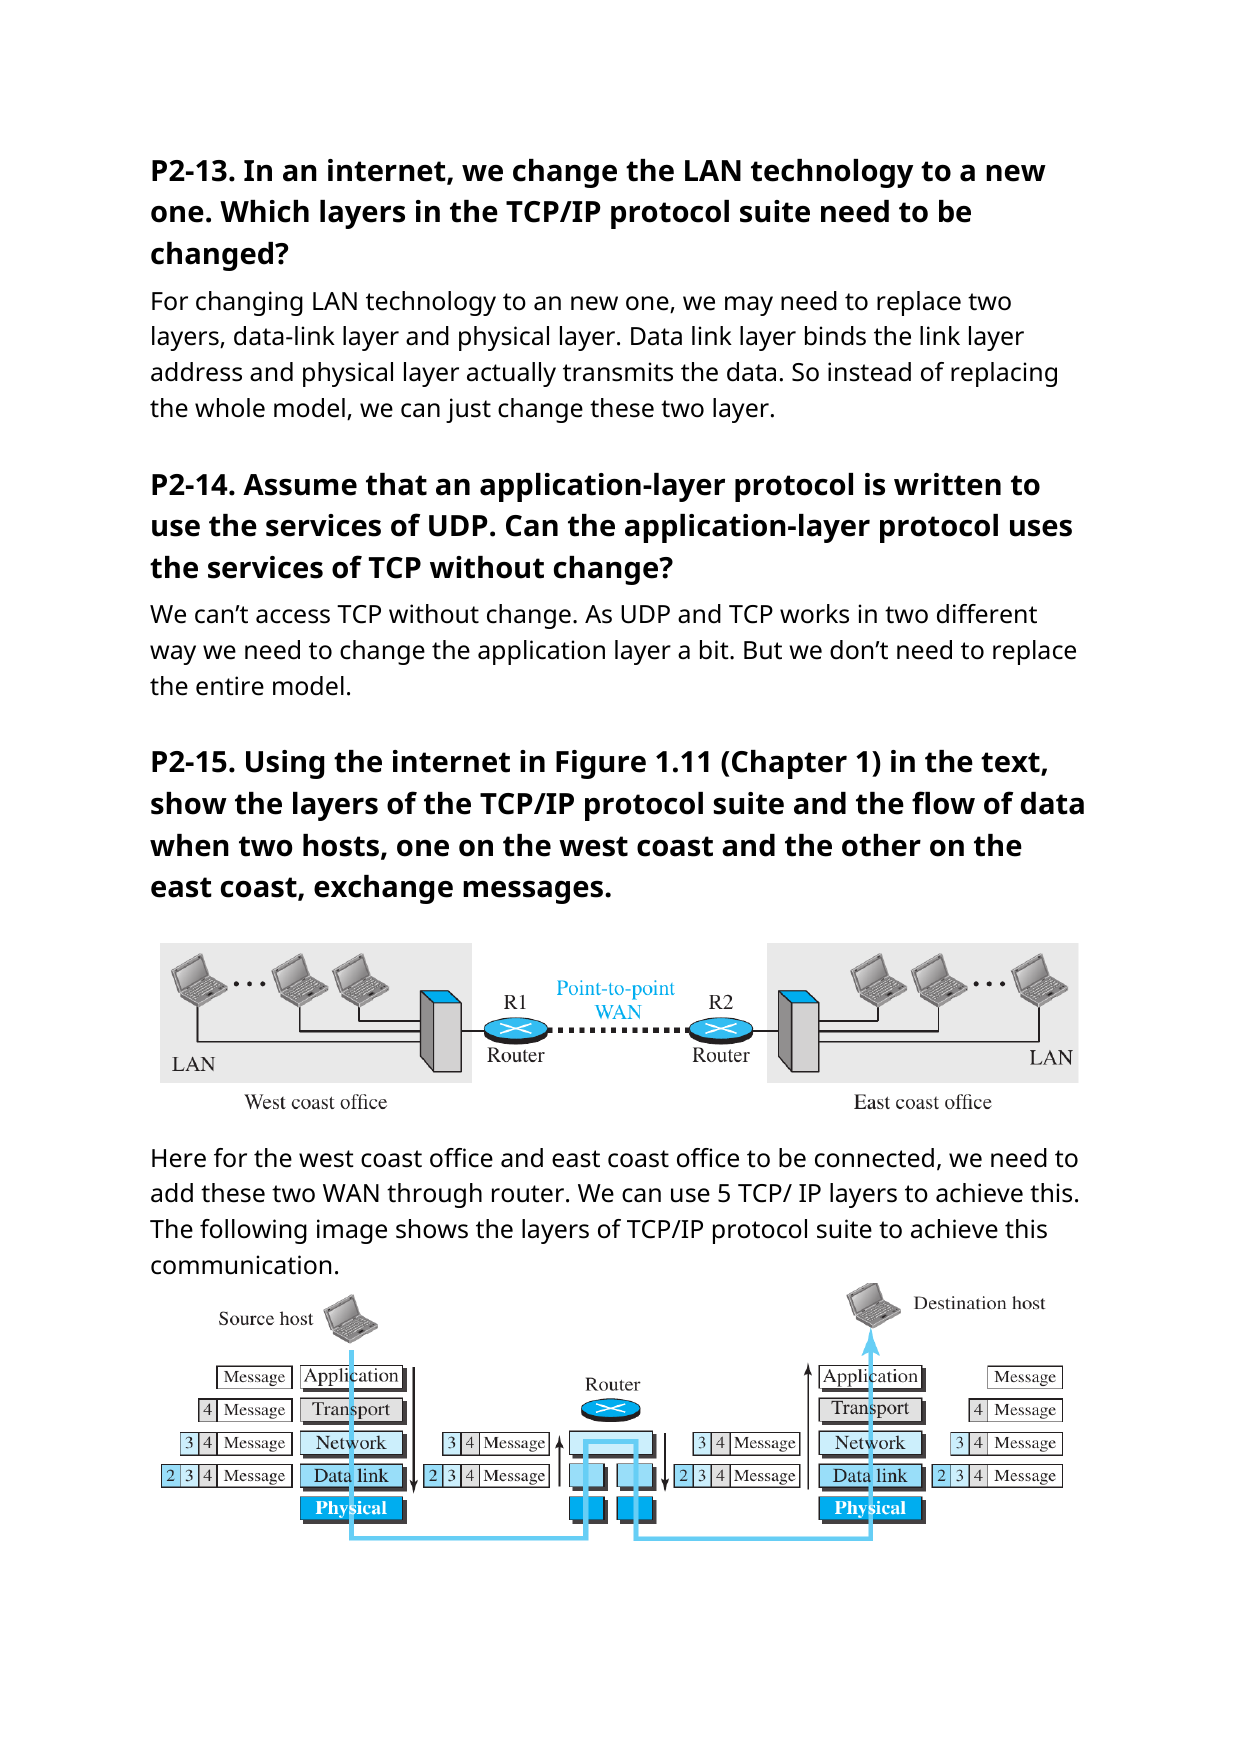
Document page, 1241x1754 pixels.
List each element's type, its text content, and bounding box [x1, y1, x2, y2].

subtitle P2-13. In an internet, we change the LAN technology to a new one. Which layers in the TCP/IP protocol suite need to be changed? [150, 150, 1090, 273]
subtitle P2-15. Using the internet in Figure 1.11 (Chapter 1) in the text, show the layers of the TCP/IP protocol suite and the flow of data when two hosts, one on the west coast and the other on the east coast, exchange messages. [150, 742, 1090, 906]
subtitle P2-14. Assume that an application-layer protocol is written to use the services of UDP. Can the application-layer protocol uses the services of TCP without change? [150, 464, 1090, 587]
picture [150, 916, 1091, 1129]
text For changing LAN technology to an new one, we may need to replace two layers, data-link layer and physical layer. Data link layer binds the link layer address and physical layer actually transmits the data. So instead of replacing the whole model, we can just change these two layer. [150, 283, 1090, 424]
text Here for the west coast office and east coast office to be connected, we need to add these two WAN through router. We can use 5 TCP/ IP layers to achieve this. The following image shows the layers of TCP/IP protocol suite to achieve this communication. [150, 1129, 1090, 1281]
picture [150, 1283, 1091, 1555]
text We can’t access TCP without change. As UDP and TCP works in two different way we need to change the application layer a bit. But we don’t need to replace the entire model. [150, 597, 1090, 703]
